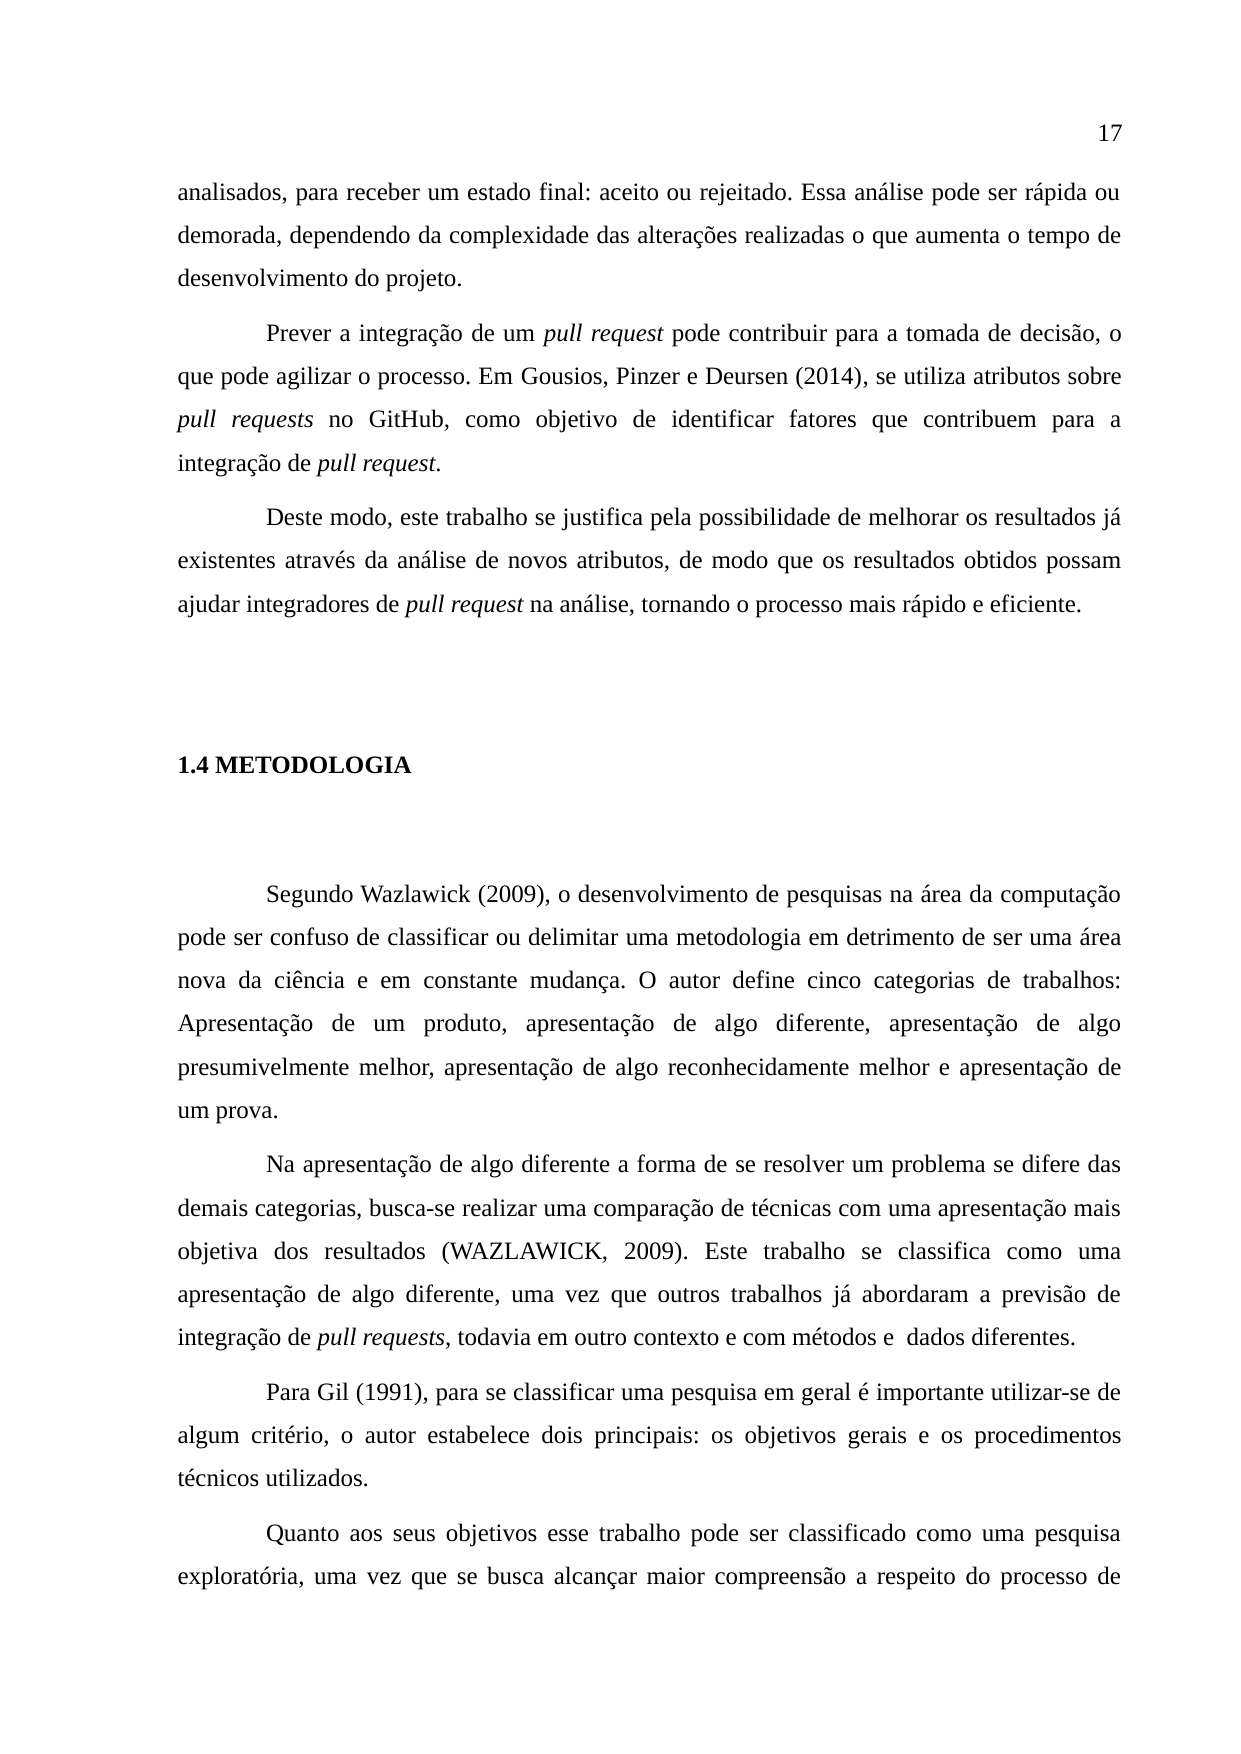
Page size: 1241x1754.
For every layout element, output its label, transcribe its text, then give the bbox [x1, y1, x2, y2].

text Deste modo, este trabalho se justifica pela possibilidade de melhorar os resultados já existentes através da análise de novos atributos, de modo que os resultados obtidos possam ajudar integradores de pull request na análise, tornando o processo mais rápido e eficiente. [177, 502, 1122, 617]
text Quanto aos seus objetivos esse trabalho pode ser classificado como uma pesquisa exploratória, uma vez que se busca alcançar maior compreensão a respeito do processo de [177, 1518, 1122, 1590]
text analisados, para receber um estado final: aceito ou rejeitado. Essa análise pode ser rápida ou demorada, dependendo da complexidade das alterações realizadas o que aumenta o tempo de desenvolvimento do projeto. [177, 177, 1122, 292]
text Na apresentação de algo diferente a forma de se resolver um problema se difere das demais categorias, busca-se realizar uma comparação de técnicas com uma apresentação mais objetiva dos resultados (WAZLAWICK, 2009). Este trabalho se classifica como uma apresentação de algo diferente, uma vez que outros trabalhos já abordaram a previsão de integração de pull requests, todavia em outro contexto e com métodos e dados diferentes. [177, 1149, 1122, 1351]
text Para Gil (1991), para se classificar uma pesquisa em geral é importante utilizar-se de algum critério, o autor estabelece dois principais: os objetivos gerais e os procedimentos técnicos utilizados. [177, 1377, 1122, 1492]
text Segundo Wazlawick (2009), o desenvolvimento de pesquisas na área da computação pode ser confuso de classificar ou delimitar uma metodologia em detrimento de ser uma área nova da ciência e em constante mudança. O autor define cinco categorias de trabalhos: Apresentação de um produto, apresentação de algo diferente, apresentação de algo presumivelmente melhor, apresentação de algo reconhecidamente melhor e apresentação de um prova. [177, 879, 1122, 1123]
text Prever a integração de um pull request pode contribuir para a tomada de decisão, o que pode agilizar o processo. Em Gousios, Pinzer e Deursen (2014), se utiliza atributos sobre pull requests no GitHub, como objetivo de identificar fatores que contribuem para a integração de pull request. [177, 318, 1122, 476]
text 1.4 Metodologia [177, 750, 1122, 779]
